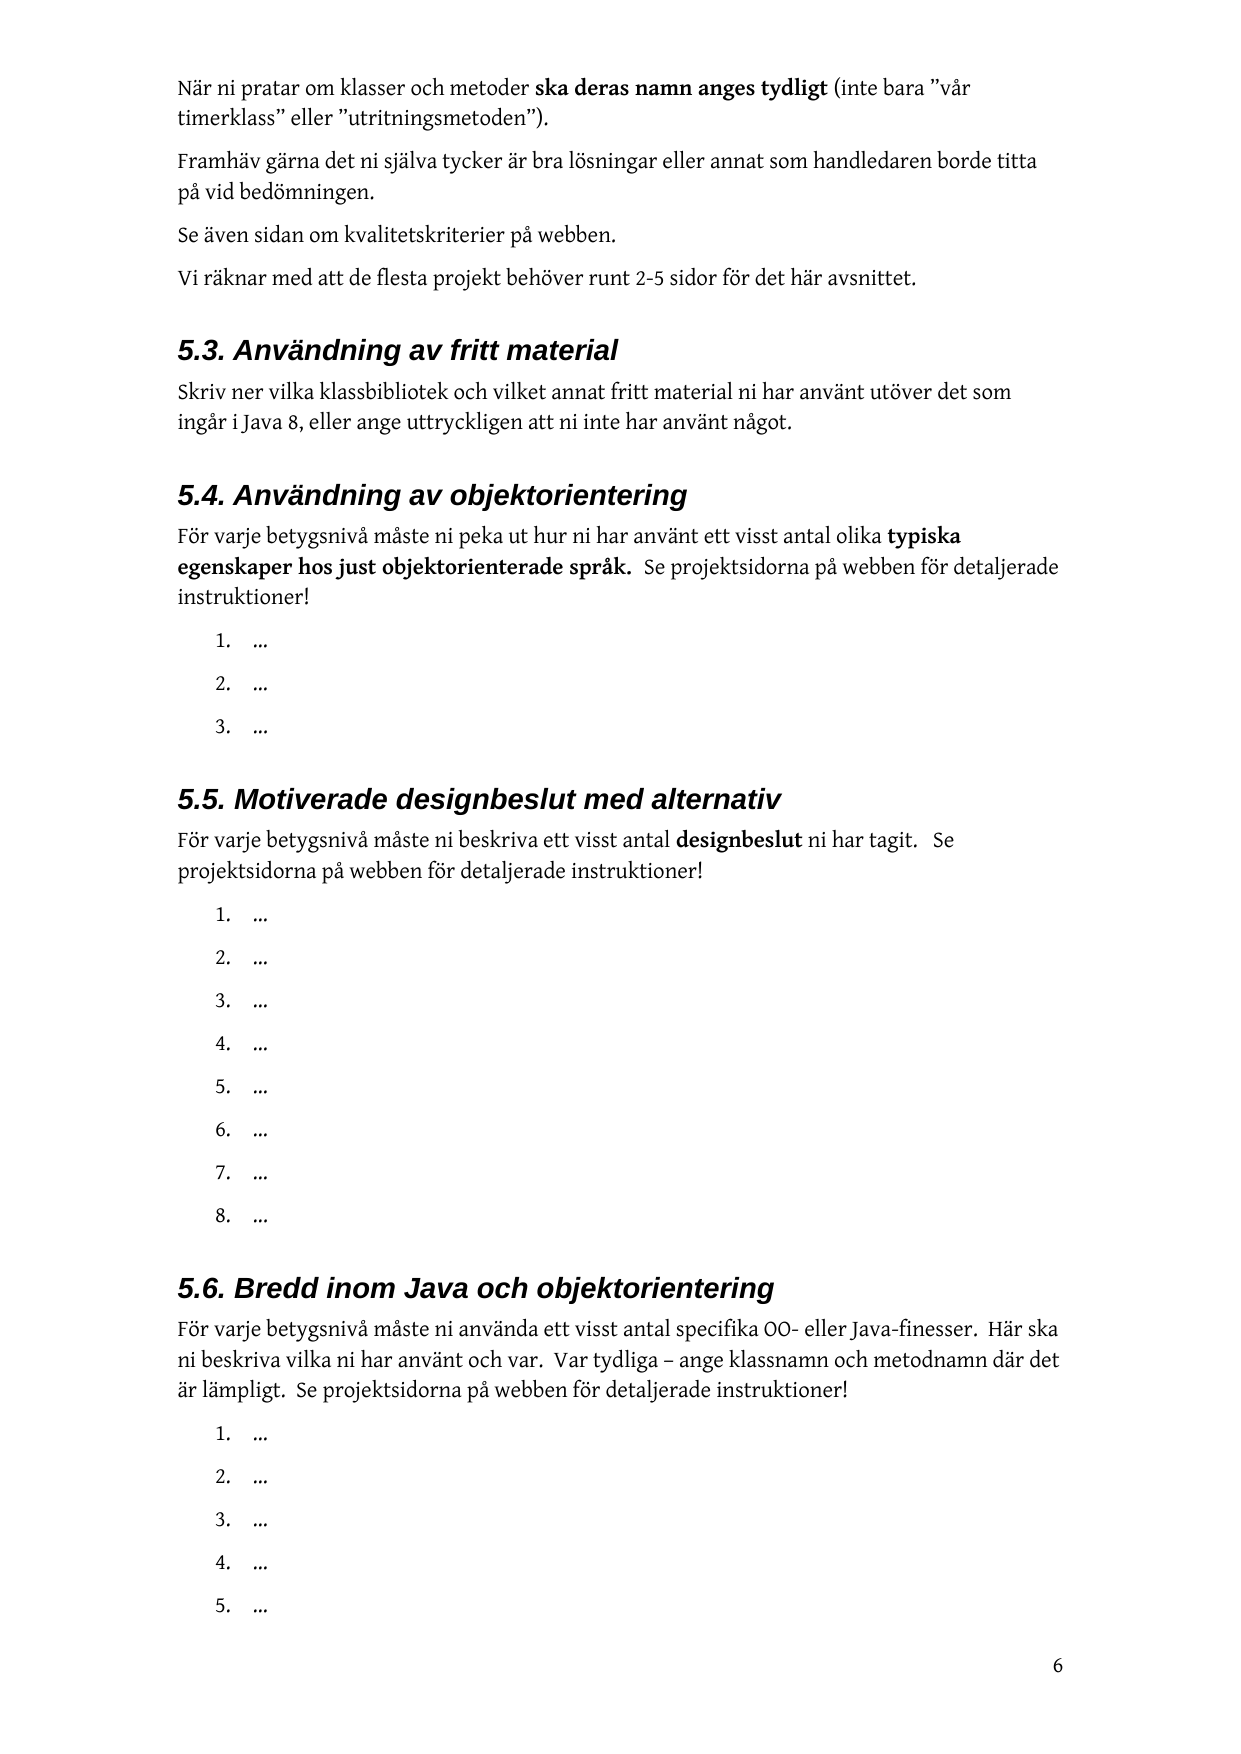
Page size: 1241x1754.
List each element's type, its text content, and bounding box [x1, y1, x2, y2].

list … [215, 1073, 1063, 1100]
list ... [215, 1203, 1063, 1229]
list … [215, 1507, 1063, 1533]
list ... [215, 714, 1063, 740]
subtitle 5.4. Användning av objektorientering [177, 478, 1063, 511]
list … [215, 671, 1063, 697]
list … [215, 1464, 1063, 1490]
text Vi räknar med att de flesta projekt behöver runt 2-5 sidor för det här avsnittet. [177, 265, 1063, 292]
list … [215, 1421, 1063, 1447]
list … [215, 628, 1063, 654]
text För varje betygsnivå måste ni använda ett visst antal specifika OO- eller Java-finesser. Här ska ni beskriva vilka ni har använt och var. Var tydliga – ange klassnamn och metodnamn där det är lämpligt. Se projektsidorna på webben för detaljerade instruktioner! [177, 1317, 1063, 1404]
list … [215, 944, 1063, 971]
text Skriv ner vilka klassbibliotek och vilket annat fritt material ni har använt utöver det som ingår i Java 8, eller ange uttryckligen att ni inte har använt något. [177, 379, 1063, 436]
list … [215, 1593, 1063, 1619]
list … [215, 1550, 1063, 1576]
list … [215, 987, 1063, 1014]
list … [215, 1117, 1063, 1143]
list … [215, 1031, 1063, 1057]
subtitle 5.5. Motiverade designbeslut med alternativ [177, 782, 1063, 815]
list … [215, 1159, 1063, 1186]
text För varje betygsnivå måste ni peka ut hur ni har använt ett visst antal olika typiska egenskaper hos just objektorienterade språk. Se projektsidorna på webben för detaljerade instruktioner! [177, 524, 1063, 611]
subtitle 5.3. Användning av fritt material [177, 333, 1063, 367]
text För varje betygsnivå måste ni beskriva ett visst antal designbeslut ni har tagit. Se projektsidorna på webben för detaljerade instruktioner! [177, 828, 1063, 885]
text Se även sidan om kvalitetskriterier på webben. [177, 222, 1063, 249]
list … [215, 901, 1063, 928]
subtitle 5.6. Bredd inom Java och objektorientering [177, 1271, 1063, 1304]
text Framhäv gärna det ni själva tycker är bra lösningar eller annat som handledaren borde titta på vid bedömningen. [177, 148, 1063, 206]
text När ni pratar om klasser och metoder ska deras namn anges tydligt (inte bara ”vår timerklass” eller ”utritningsmetoden”). [177, 75, 1063, 132]
